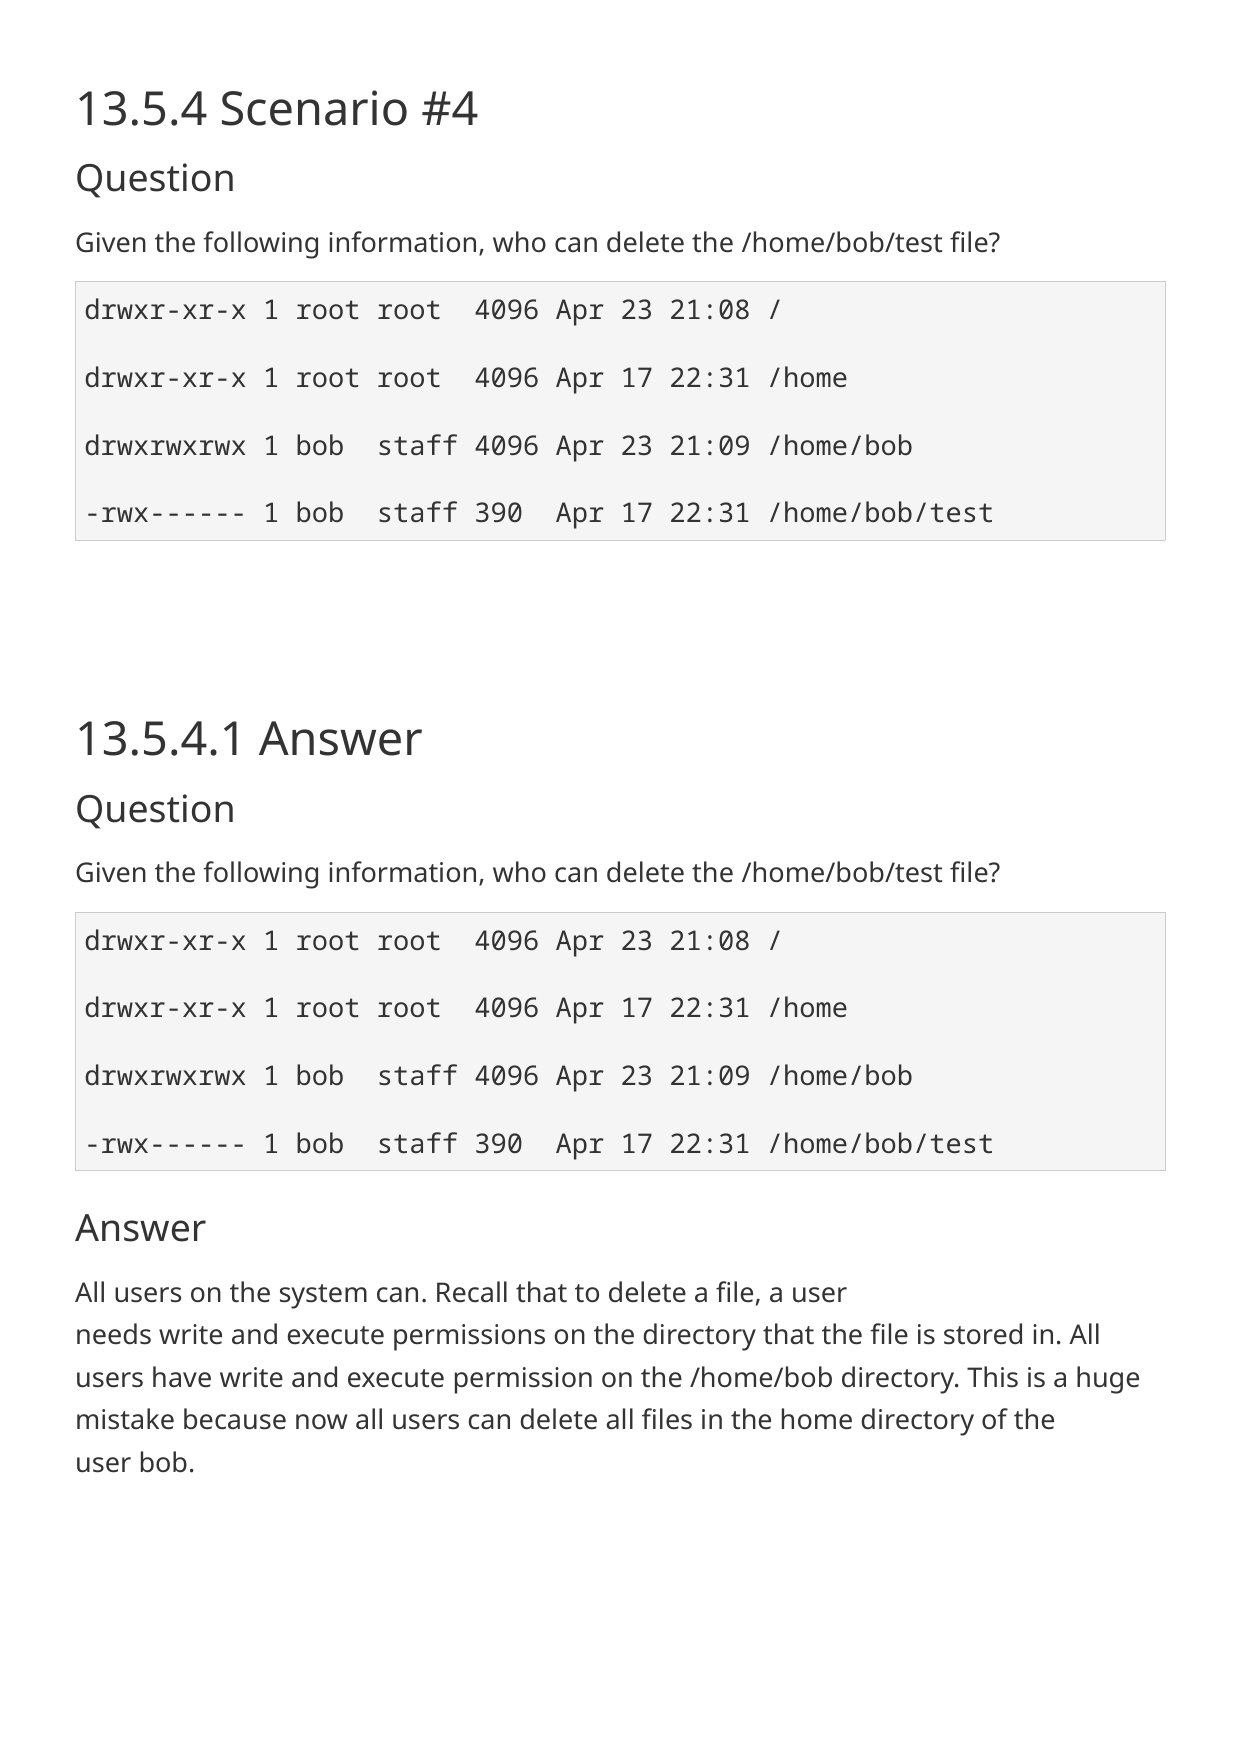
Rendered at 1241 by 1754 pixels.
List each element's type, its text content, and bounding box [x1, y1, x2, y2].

subtitle Answer [75, 1202, 1165, 1253]
text -rwx------ 1 bob staff 390 Apr 17 22:31 /home/bob/test [76, 485, 1165, 540]
subtitle Question [75, 151, 1165, 202]
subtitle 13.5.4 Scenario #4 [75, 75, 1165, 139]
text drwxr-xr-x 1 root root 4096 Apr 17 22:31 /home [76, 980, 1165, 1026]
subtitle Question [75, 782, 1165, 833]
text Given the following information, who can delete the /home/bob/test file? [75, 223, 1165, 260]
text drwxr-xr-x 1 root root 4096 Apr 23 21:08 / [76, 913, 1165, 958]
subtitle 13.5.4.1 Answer [75, 706, 1165, 769]
text drwxrwxrwx 1 bob staff 4096 Apr 23 21:09 /home/bob [76, 417, 1165, 463]
text All users on the system can. Recall that to delete a file, a user needs write and execute permissions on the directory that the file is stored in. All users have write and execute permission on the /home/bob directory. This is a huge mistake because now all users can delete all files in the home directory of the user bob. [75, 1273, 1165, 1480]
text drwxr-xr-x 1 root root 4096 Apr 17 22:31 /home [76, 349, 1165, 395]
text Given the following information, who can delete the /home/bob/test file? [75, 854, 1165, 891]
text -rwx------ 1 bob staff 390 Apr 17 22:31 /home/bob/test [76, 1116, 1165, 1170]
text drwxrwxrwx 1 bob staff 4096 Apr 23 21:09 /home/bob [76, 1048, 1165, 1094]
text drwxr-xr-x 1 root root 4096 Apr 23 21:08 / [76, 282, 1165, 327]
